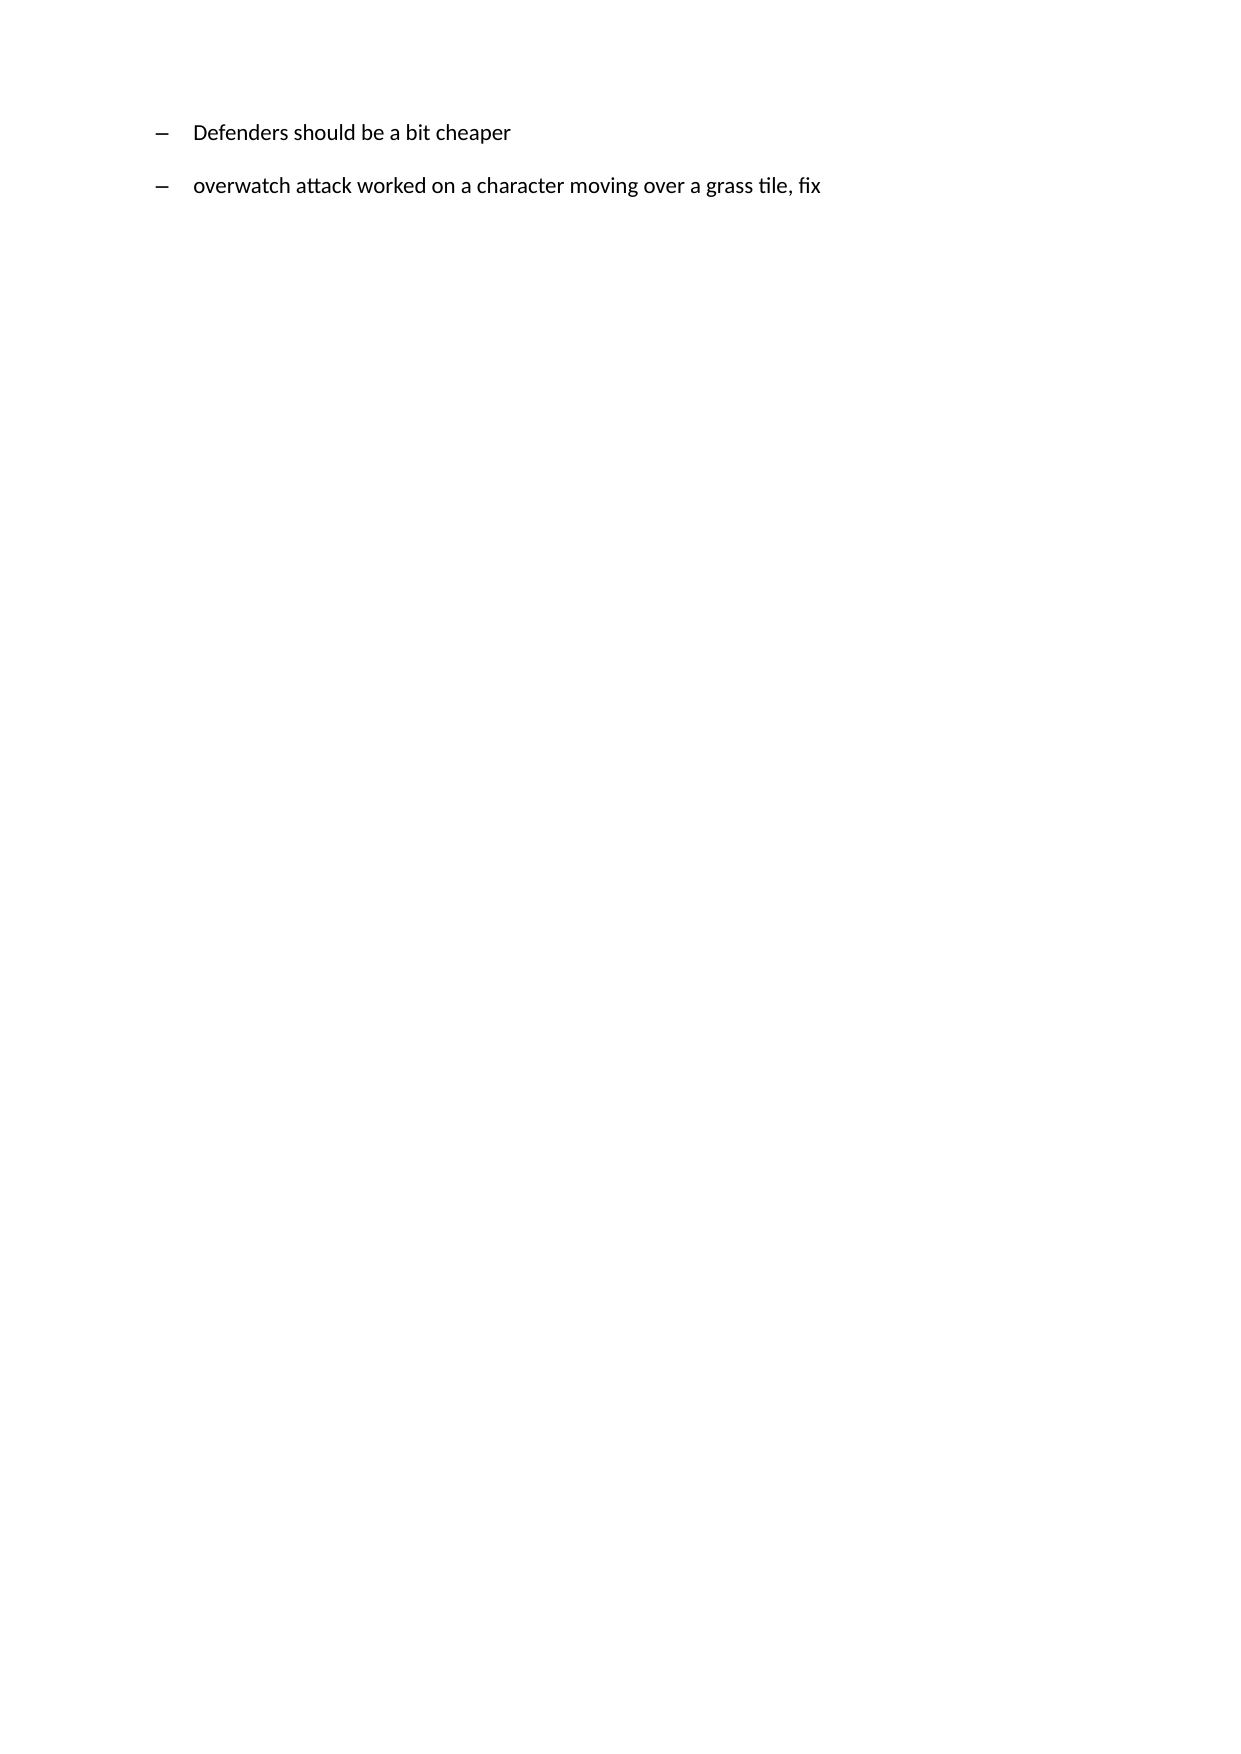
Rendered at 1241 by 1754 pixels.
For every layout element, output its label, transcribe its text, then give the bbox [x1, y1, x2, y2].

list overwatch attack worked on a character moving over a grass tile, fix [156, 171, 1122, 199]
list Defenders should be a bit cheaper [156, 118, 1122, 146]
